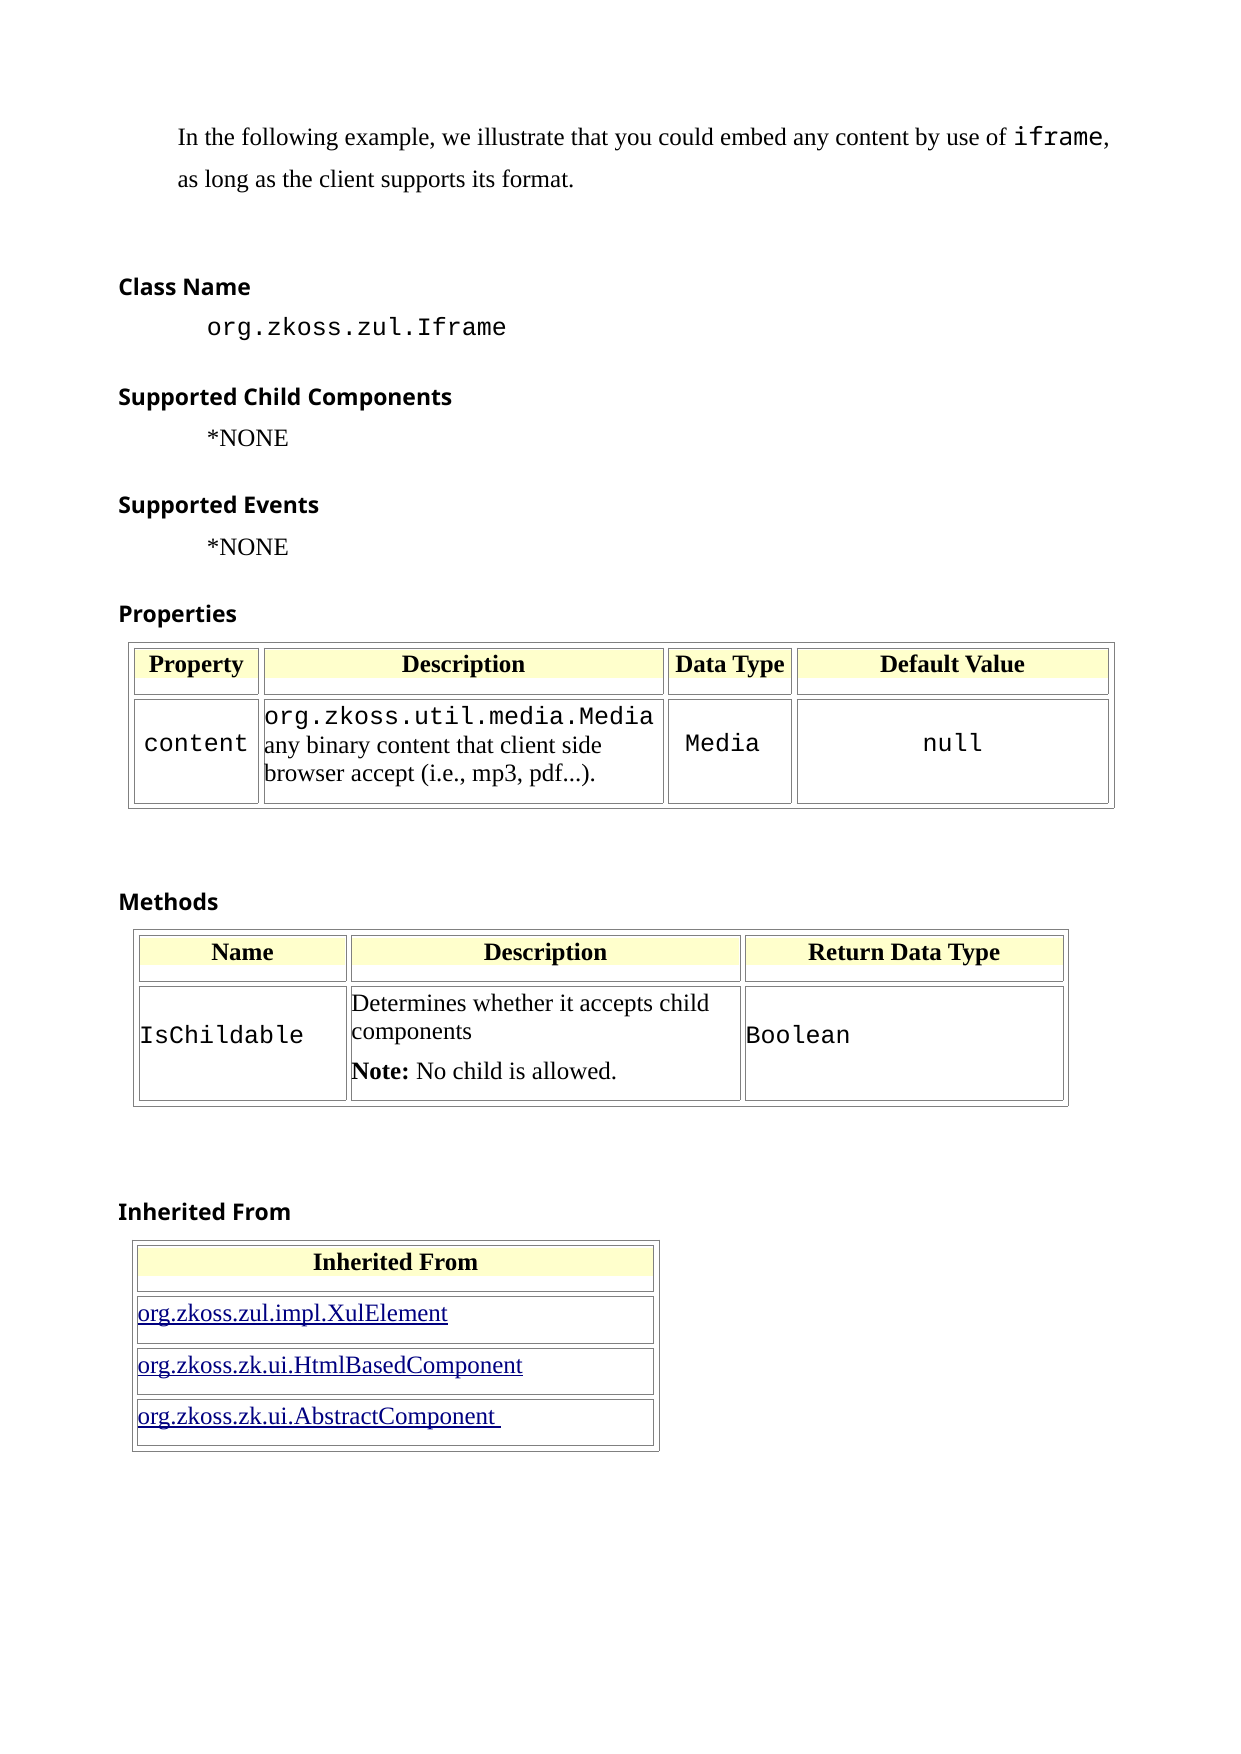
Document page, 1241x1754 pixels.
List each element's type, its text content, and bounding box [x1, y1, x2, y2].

subtitle Supported Events [118, 489, 1122, 521]
table_cell Boolean [743, 981, 1066, 1100]
table_header Name [136, 930, 348, 981]
table_header Inherited From [134, 1241, 656, 1291]
table_cell Media [666, 694, 794, 802]
table_cell null [794, 694, 1111, 802]
table_cell org.zkoss.zul.impl.XulElement [134, 1291, 656, 1342]
text *NONE [207, 424, 1122, 452]
subtitle Supported Child Components [118, 380, 1122, 412]
table_cell org.zkoss.zk.ui.HtmlBasedComponent [134, 1343, 656, 1394]
table_header Description [261, 643, 666, 693]
table_cell content [131, 694, 261, 802]
table_cell org.zkoss.util.media.Media any binary content that client side browser accept (i.e., mp3, pdf...). [261, 694, 666, 802]
subtitle Class Name [118, 271, 1122, 302]
table_header Default Value [794, 643, 1111, 693]
subtitle Inherited From [118, 1196, 1122, 1227]
text In the following example, we illustrate that you could embed any content by use of iframe, [177, 118, 1122, 152]
table_header Data Type [666, 643, 794, 693]
text *NONE [207, 533, 1122, 561]
table_header Return Data Type [743, 930, 1066, 981]
table_cell IsChildable [136, 981, 348, 1100]
table_header Property [131, 643, 261, 693]
subtitle Properties [118, 598, 1122, 629]
table_cell Determines whether it accepts child components Note: No child is allowed. [348, 981, 742, 1100]
table_cell org.zkoss.zk.ui.AbstractComponent [134, 1394, 656, 1445]
subtitle Methods [118, 886, 1122, 917]
text org.zkoss.zul.Iframe [207, 314, 1122, 343]
table_header Description [348, 930, 742, 981]
text as long as the client supports its format. [177, 165, 1122, 192]
